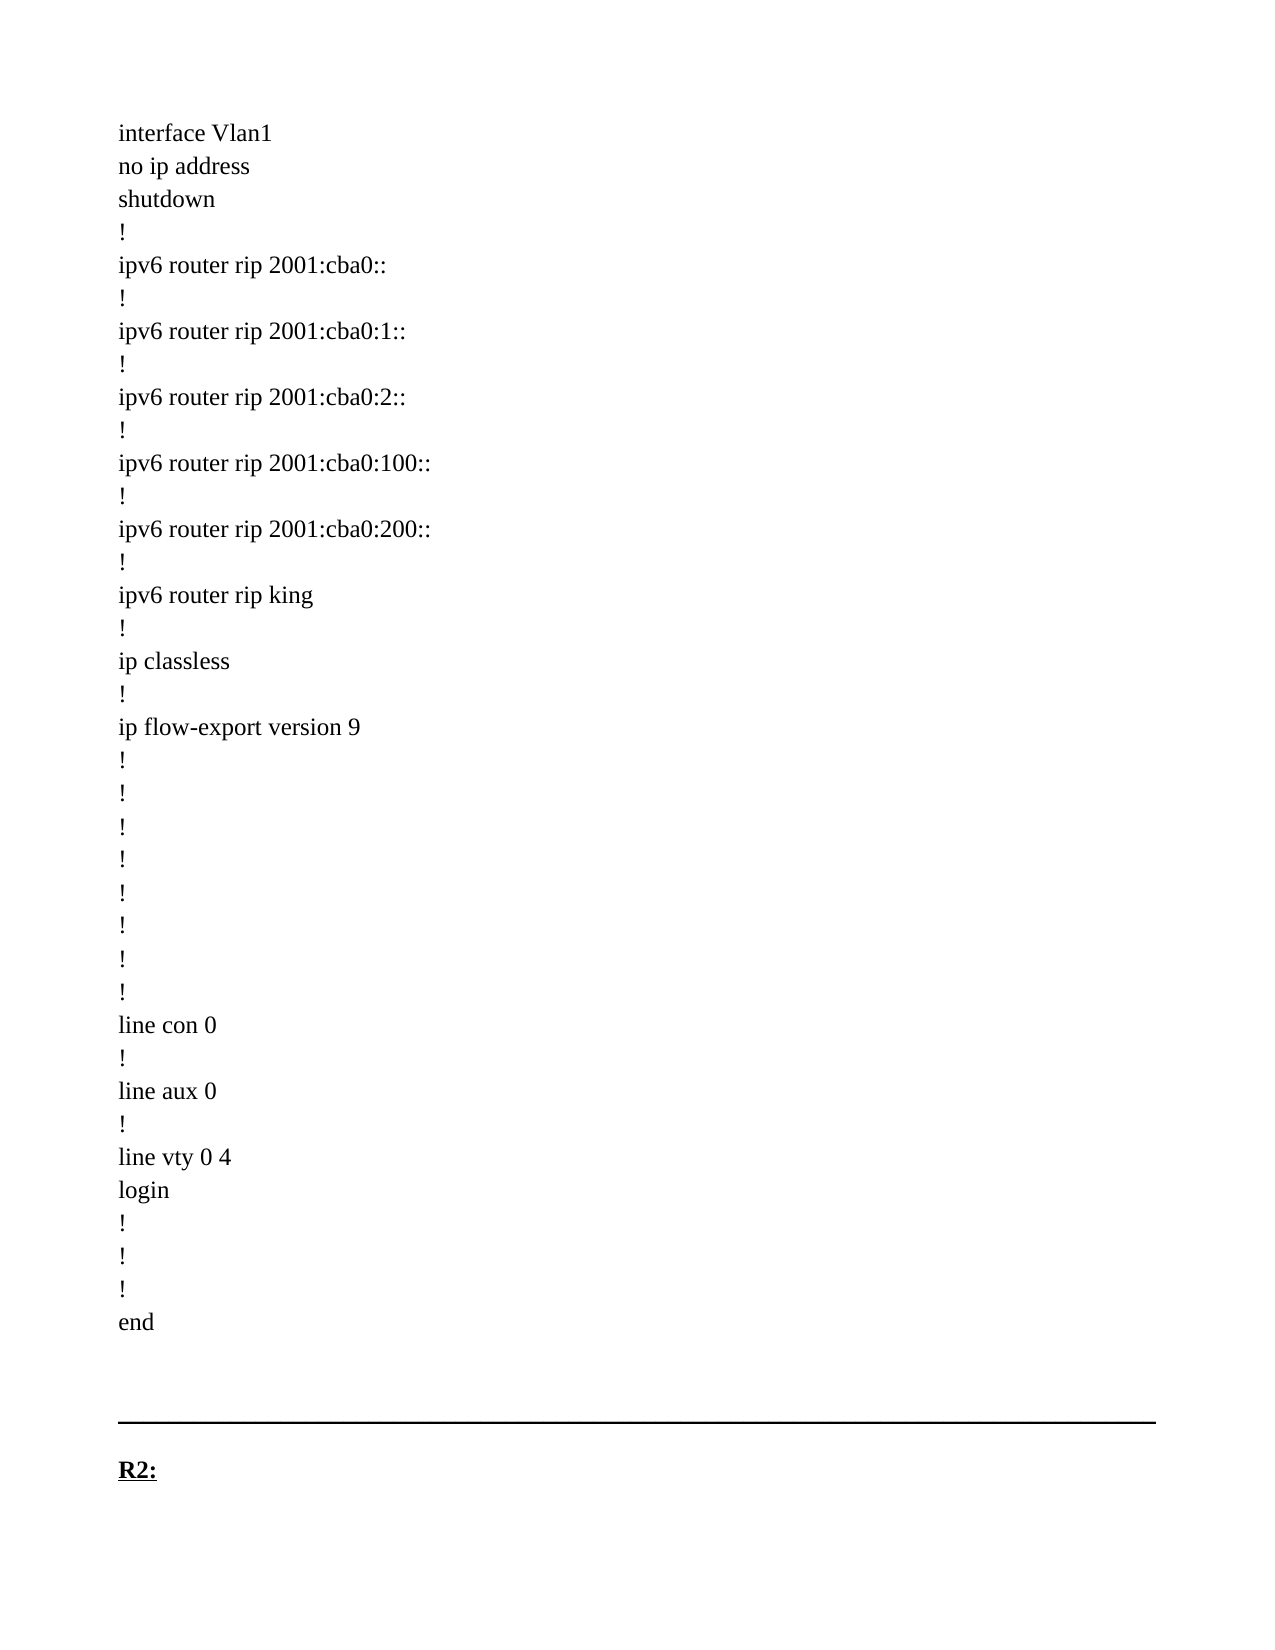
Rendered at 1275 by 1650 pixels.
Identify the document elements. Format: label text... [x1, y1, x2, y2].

text ! [118, 547, 1157, 576]
text ___________________________________________________________________________________ [118, 1397, 1157, 1426]
text ! [118, 977, 1157, 1005]
text ! [118, 1109, 1157, 1137]
text ! [118, 1208, 1157, 1237]
text ipv6 router rip 2001:cba0:200:: [118, 514, 1157, 543]
text ipv6 router rip 2001:cba0:: [118, 250, 1157, 279]
text ipv6 router rip 2001:cba0:100:: [118, 448, 1157, 477]
text interface Vlan1 [118, 118, 1157, 147]
text ! [118, 911, 1157, 939]
text line vty 0 4 [118, 1142, 1157, 1171]
text ipv6 router rip king [118, 580, 1157, 609]
text ! [118, 1241, 1157, 1269]
text ip flow-export version 9 [118, 712, 1157, 741]
text ! [118, 415, 1157, 444]
text ! [118, 878, 1157, 906]
text ip classless [118, 646, 1157, 675]
text ! [118, 283, 1157, 312]
text no ip address [118, 151, 1157, 180]
text line con 0 [118, 1010, 1157, 1038]
text ! [118, 746, 1157, 774]
text ! [118, 349, 1157, 378]
text ! [118, 812, 1157, 840]
text ! [118, 613, 1157, 642]
text ! [118, 844, 1157, 873]
text ! [118, 944, 1157, 972]
text ipv6 router rip 2001:cba0:1:: [118, 316, 1157, 345]
text ! [118, 778, 1157, 807]
text login [118, 1175, 1157, 1203]
text ! [118, 1043, 1157, 1071]
text ! [118, 217, 1157, 246]
text shutdown [118, 184, 1157, 213]
text end [118, 1307, 1157, 1336]
text ipv6 router rip 2001:cba0:2:: [118, 382, 1157, 411]
text R2: [118, 1455, 1157, 1484]
text ! [118, 679, 1157, 708]
text ! [118, 1274, 1157, 1303]
text ! [118, 481, 1157, 510]
text line aux 0 [118, 1076, 1157, 1104]
